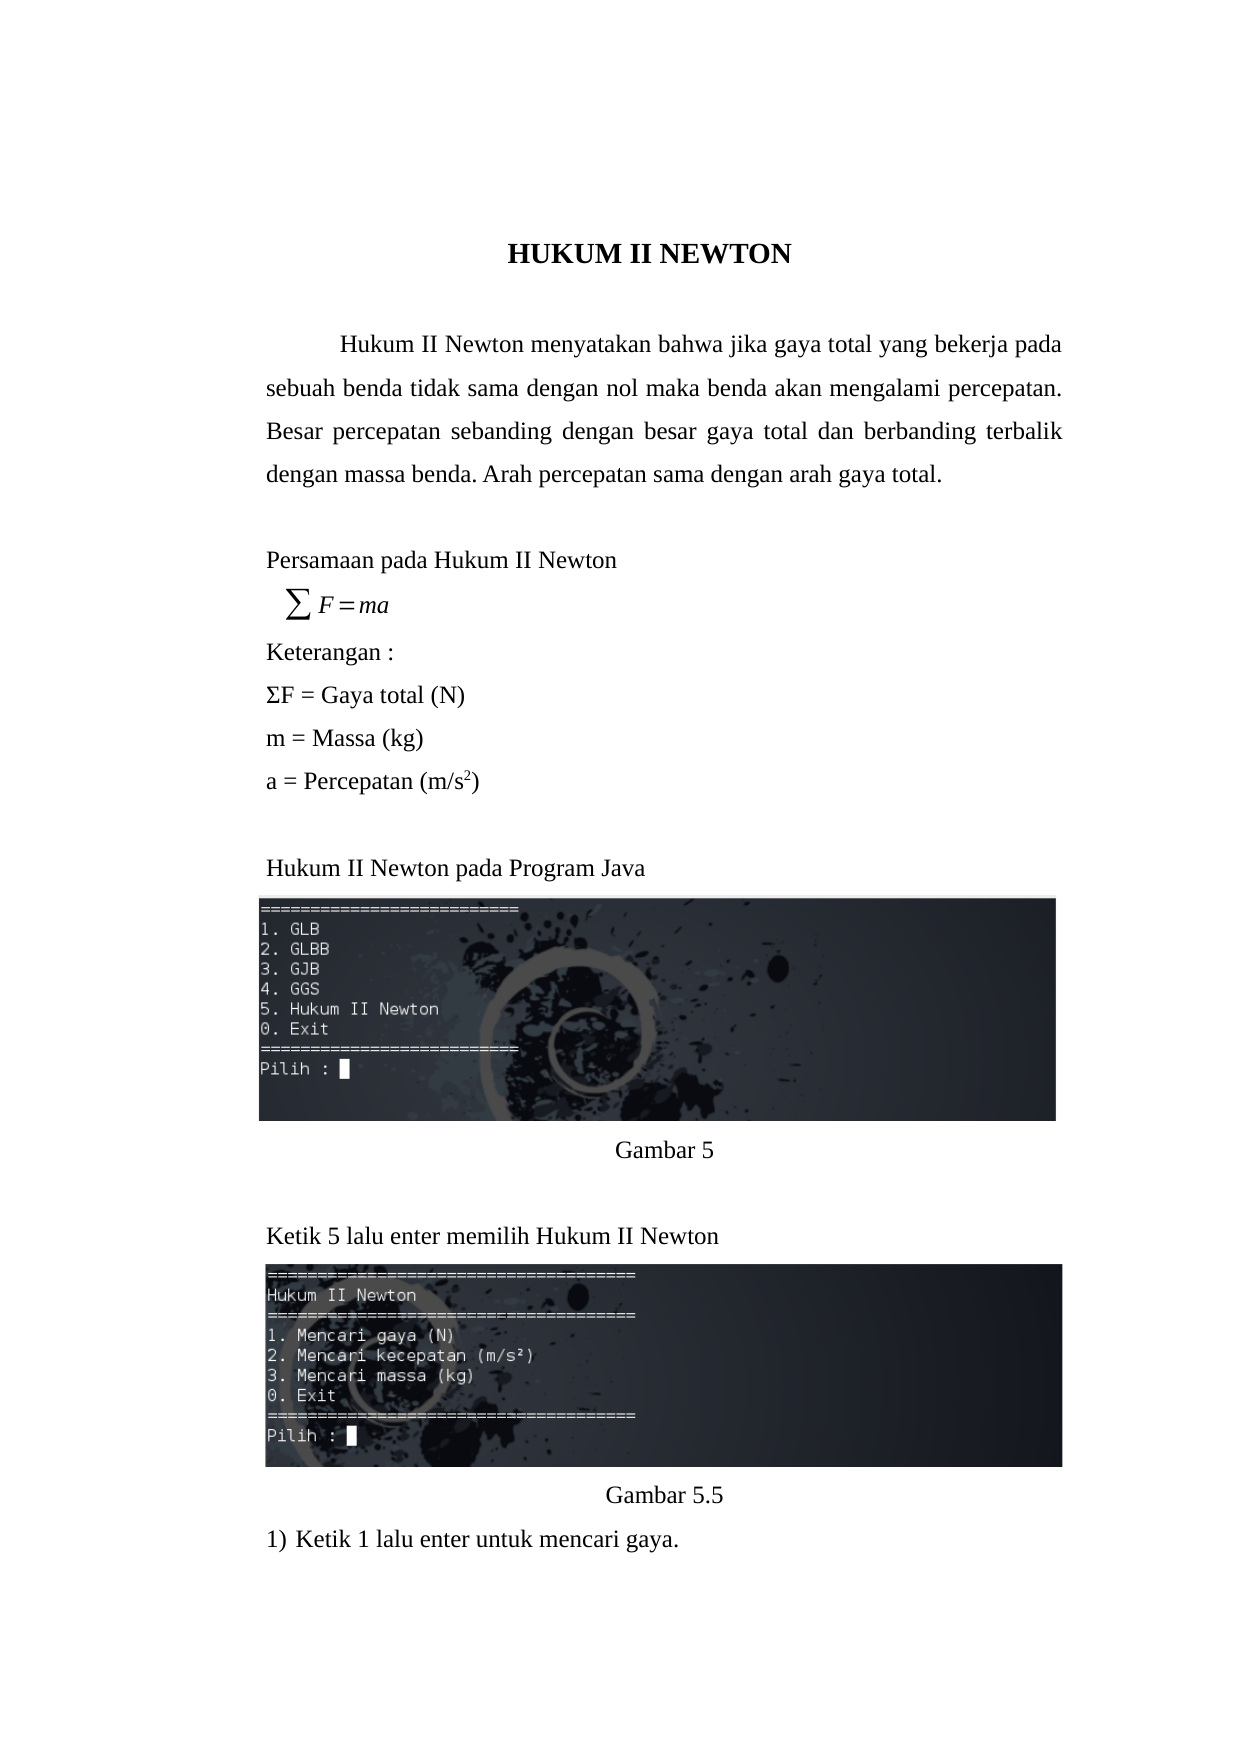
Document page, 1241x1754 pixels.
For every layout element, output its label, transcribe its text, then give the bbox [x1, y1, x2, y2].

text Gambar 5 [266, 896, 1063, 1163]
text Hukum II Newton menyatakan bahwa jika gaya total yang bekerja pada sebuah benda tidak sama dengan nol maka benda akan mengalami percepatan. Besar percepatan sebanding dengan besar gaya total dan berbanding terbalik dengan massa benda. Arah percepatan sama dengan arah gaya total. [266, 329, 1063, 488]
text ΣF = Gaya total (N) [266, 680, 1063, 709]
list Ketik 1 lalu enter untuk mencari gaya. [266, 1524, 1063, 1552]
picture [265, 1264, 1063, 1467]
text a = Percepatan (m/s2) [266, 766, 1063, 795]
subtitle HUKUM II NEWTON [236, 236, 1063, 270]
text Persamaan pada Hukum II Newton [266, 545, 1063, 574]
picture [258, 895, 1057, 1121]
text Ketik 5 lalu enter memilih Hukum II Newton [266, 1221, 1063, 1250]
text m = Massa (kg) [266, 723, 1063, 752]
text Gambar 5.5 [266, 1467, 1063, 1509]
text Keterangan : [266, 637, 1063, 666]
text Hukum II Newton pada Program Java [266, 853, 1063, 881]
